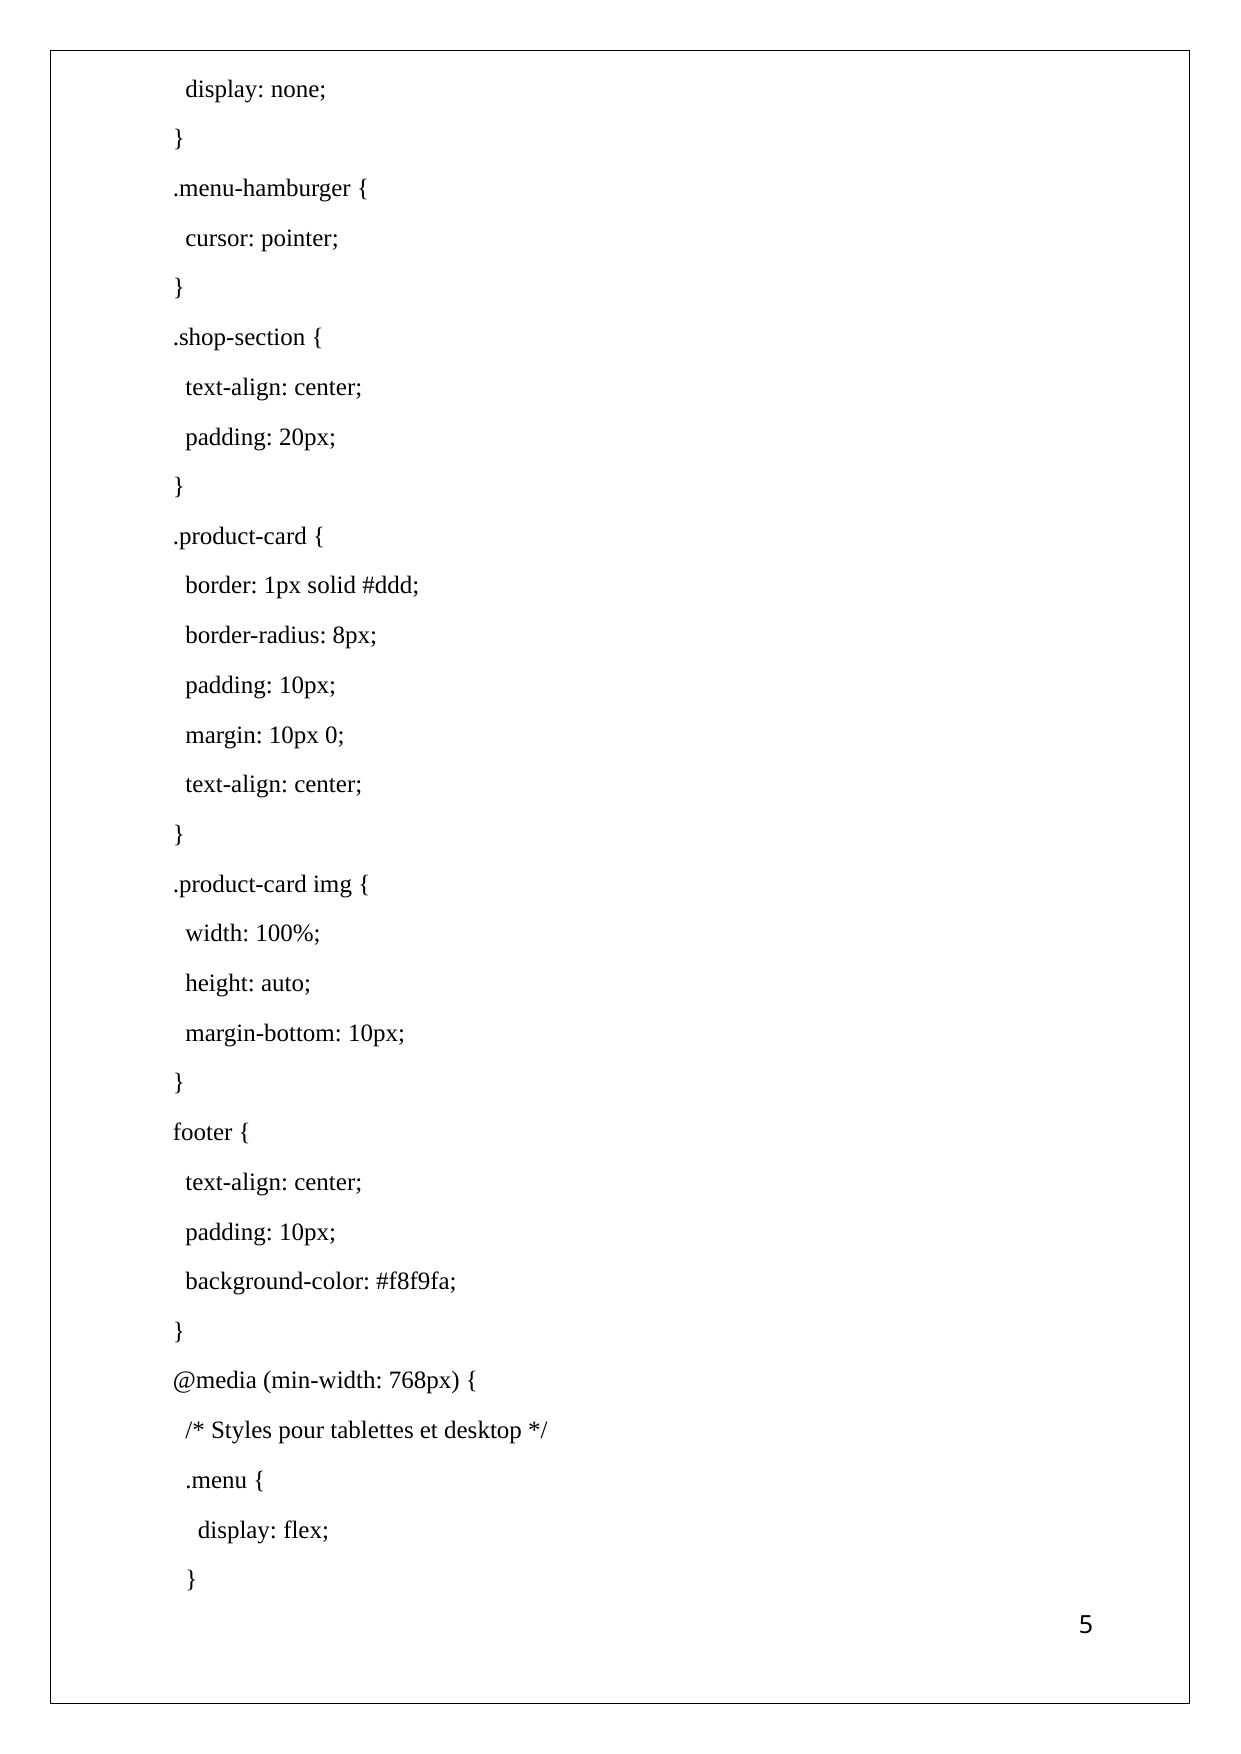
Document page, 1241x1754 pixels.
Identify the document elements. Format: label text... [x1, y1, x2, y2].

text text-align: center; [148, 1167, 1093, 1196]
text text-align: center; [148, 769, 1093, 798]
text .shop-section { [148, 322, 1093, 351]
text cursor: pointer; [148, 223, 1093, 252]
text .product-card { [148, 521, 1093, 550]
text /* Styles pour tablettes et desktop */ [148, 1415, 1093, 1444]
text } [148, 1564, 1093, 1593]
text .menu { [148, 1465, 1093, 1494]
text margin: 10px 0; [148, 720, 1093, 748]
text height: auto; [148, 968, 1093, 997]
text text-align: center; [148, 372, 1093, 401]
text } [148, 1316, 1093, 1345]
text footer { [148, 1117, 1093, 1146]
text border-radius: 8px; [148, 620, 1093, 649]
text padding: 20px; [148, 422, 1093, 450]
text } [148, 1067, 1093, 1096]
text border: 1px solid #ddd; [148, 571, 1093, 599]
text padding: 10px; [148, 670, 1093, 699]
text } [148, 123, 1093, 152]
text padding: 10px; [148, 1217, 1093, 1245]
text @media (min-width: 768px) { [148, 1366, 1093, 1394]
text } [148, 272, 1093, 301]
text .product-card img { [148, 869, 1093, 897]
text width: 100%; [148, 918, 1093, 947]
text margin-bottom: 10px; [148, 1018, 1093, 1047]
text } [148, 819, 1093, 848]
text } [148, 471, 1093, 500]
text background-color: #f8f9fa; [148, 1266, 1093, 1295]
text display: flex; [148, 1515, 1093, 1543]
text display: none; [148, 74, 1093, 102]
text .menu-hamburger { [148, 173, 1093, 202]
